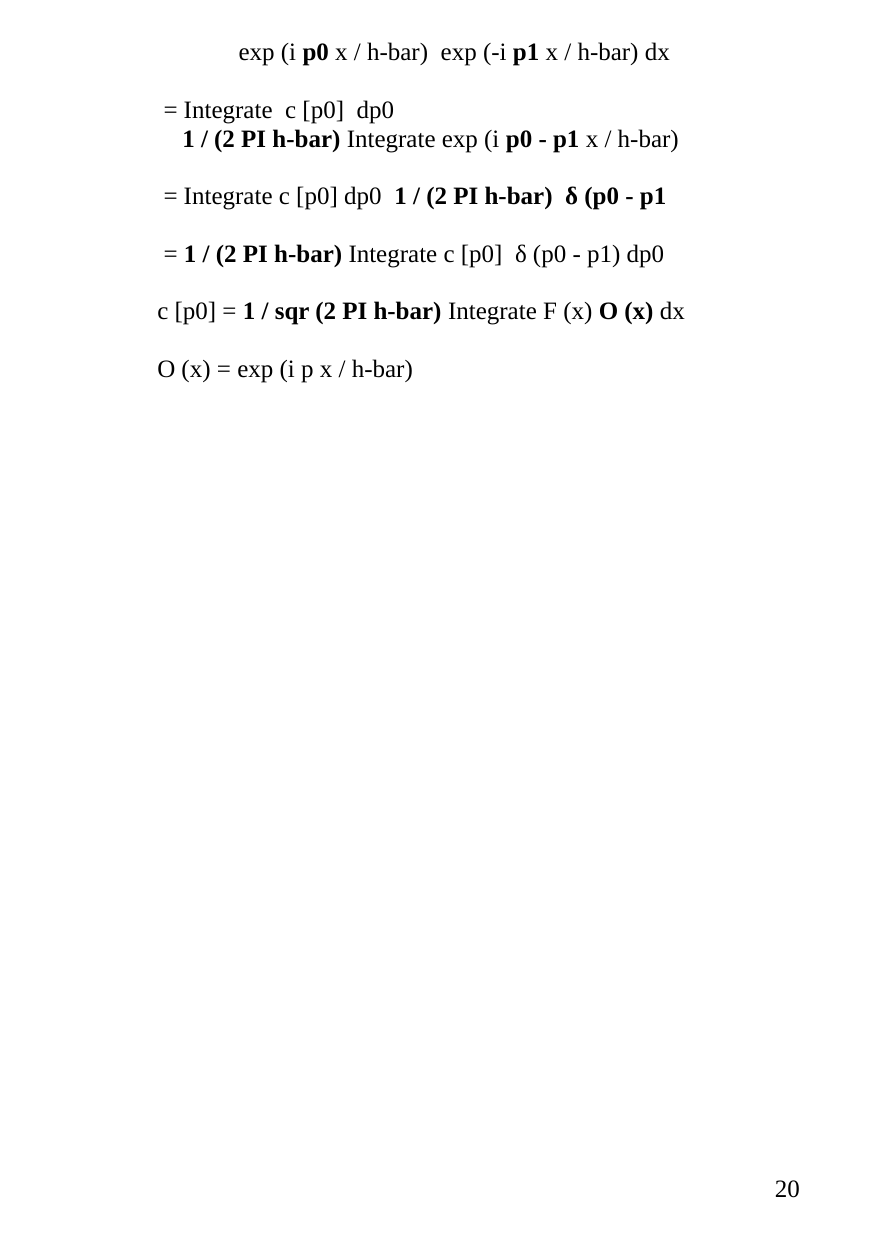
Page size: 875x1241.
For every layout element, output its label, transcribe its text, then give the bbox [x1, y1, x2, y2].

table_cell [109, 95, 154, 152]
table_cell exp (i p0 x / h-bar) exp (-i p1 x / h-bar) dx [154, 38, 793, 66]
table_cell [109, 181, 154, 210]
table_cell c [p0] = 1 / sqr (2 PI h-bar) Integrate F (x) O (x) dx [154, 296, 793, 325]
table_cell [109, 383, 154, 411]
table_cell [109, 325, 154, 354]
table_cell [109, 239, 154, 267]
table_cell [109, 153, 154, 181]
table_cell O (x) = exp (i p x / h-bar) [154, 354, 793, 382]
table_cell = Integrate c [p0] dp0 1 / (2 PI h-bar) Integrate exp (i p0 - p1 x / h-bar) [154, 95, 793, 152]
table_cell [154, 66, 793, 95]
table_cell [154, 383, 793, 411]
table_cell = 1 / (2 PI h-bar) Integrate c [p0] δ (p0 - p1) dp0 [154, 239, 793, 267]
table_cell [154, 153, 793, 181]
table_cell [109, 354, 154, 382]
table_cell = Integrate c [p0] dp0 1 / (2 PI h-bar) δ (p0 - p1 [154, 181, 793, 210]
table_cell [109, 66, 154, 95]
table_cell [154, 210, 793, 239]
table_cell [109, 268, 154, 296]
table_cell [109, 210, 154, 239]
table_cell [154, 325, 793, 354]
table_cell [109, 296, 154, 325]
table_cell [154, 268, 793, 296]
table_cell [109, 38, 154, 66]
